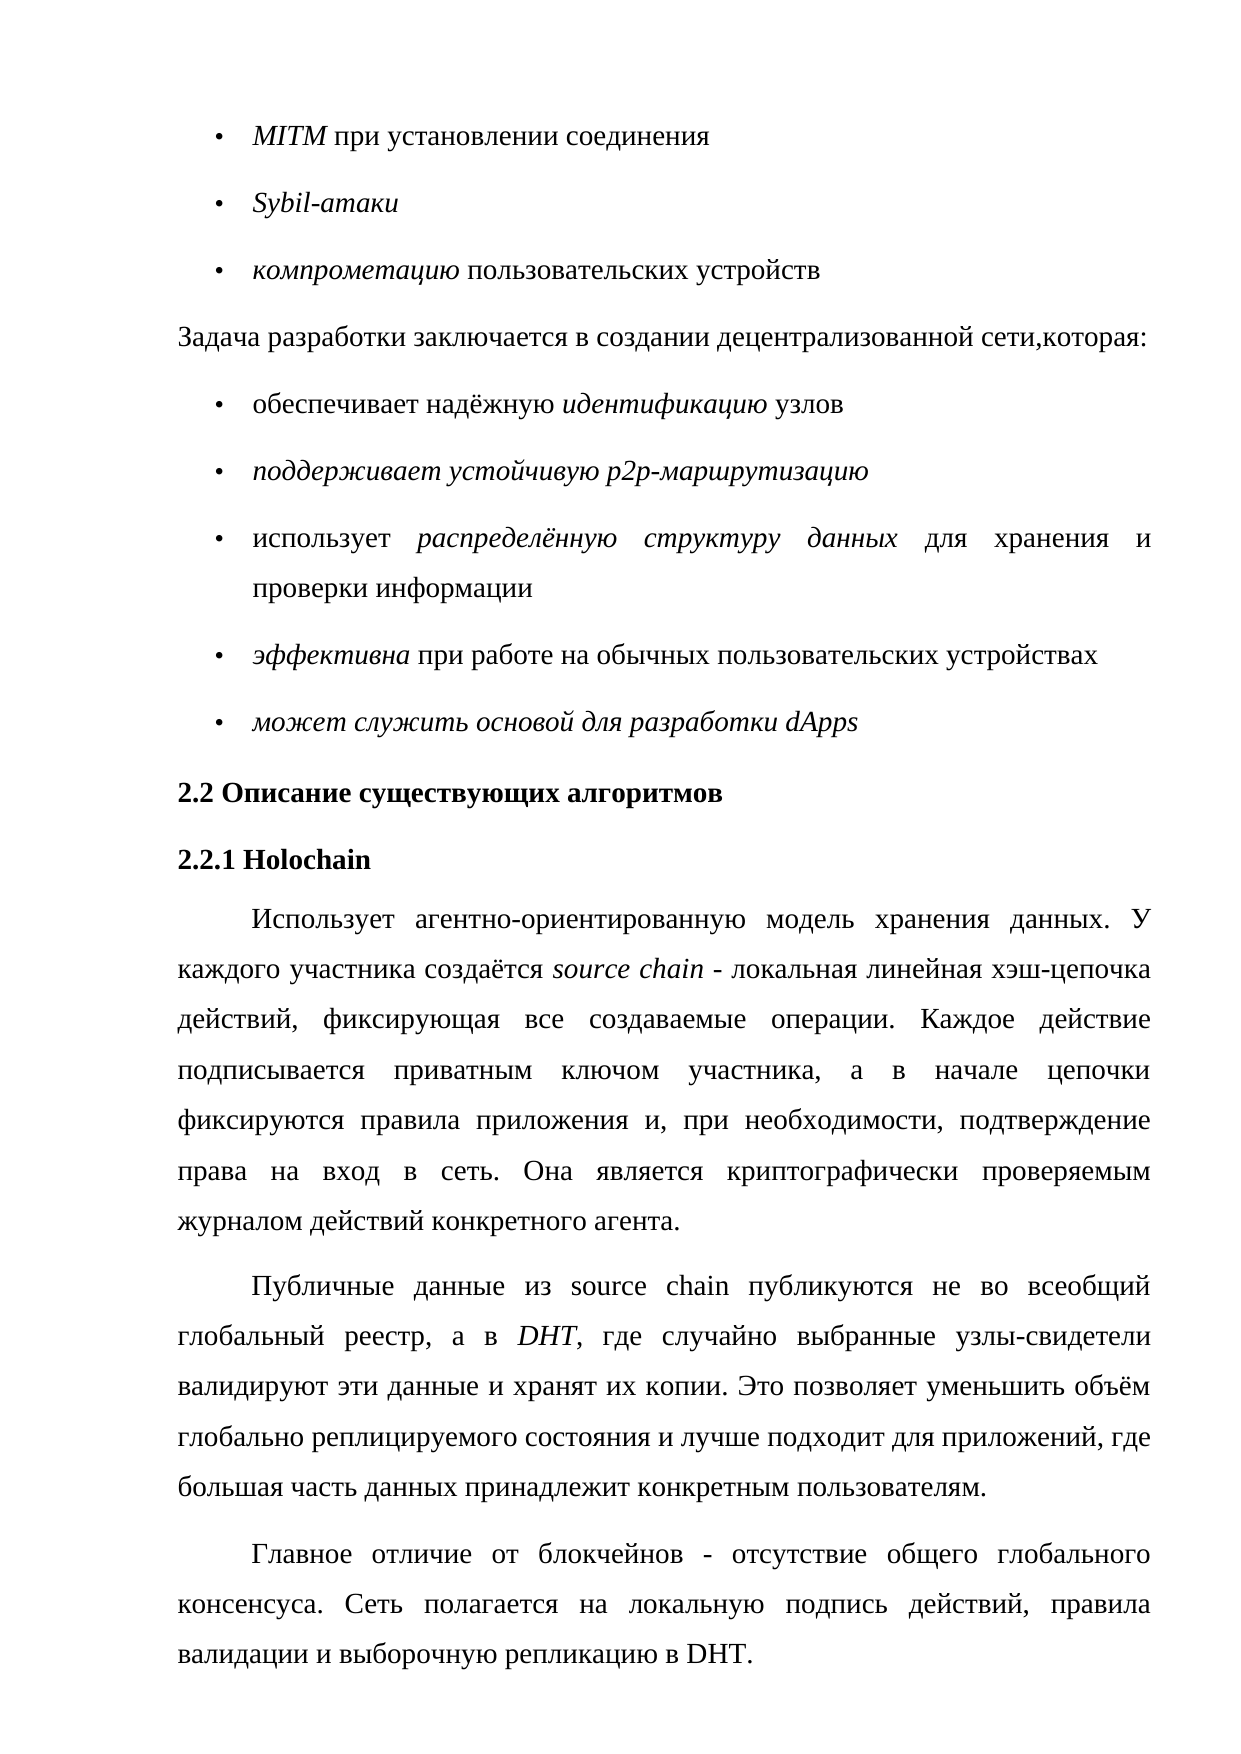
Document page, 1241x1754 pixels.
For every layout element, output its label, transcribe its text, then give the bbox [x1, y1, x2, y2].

list компрометацию пользовательских устройств [215, 252, 1152, 286]
text 2.2.1 Holochain [177, 842, 1152, 876]
text 2.2 Описание существующих алгоритмов [177, 775, 1152, 809]
text Публичные данные из source chain публикуются не во всеобщий глобальный реестр, а в DHT, где случайно выбранные узлы-свидетели валидируют эти данные и хранят их копии. Это позволяет уменьшить объём глобально реплицируемого состояния и лучше подходит для приложений, где большая часть данных принадлежит конкретным пользователям. [177, 1268, 1152, 1503]
list Sybil-атаки [215, 185, 1152, 219]
list эффективна при работе на обычных пользовательских устройствах [215, 637, 1152, 671]
list обеспечивает надёжную идентификацию узлов [215, 386, 1152, 419]
text Главное отличие от блокчейнов - отсутствие общего глобального консенсуса. Сеть полагается на локальную подпись действий, правила валидации и выборочную репликацию в DHT. [177, 1536, 1152, 1670]
text Использует агентно-ориентированную модель хранения данных. У каждого участника создаётся source chain - локальная линейная хэш-цепочка действий, фиксирующая все создаваемые операции. Каждое действие подписывается приватным ключом участника, а в начале цепочки фиксируются правила приложения и, при необходимости, подтверждение права на вход в сеть. Она является криптографически проверяемым журналом действий конкретного агента. [177, 901, 1152, 1236]
list использует распределённую структуру данных для хранения и проверки информации [215, 520, 1152, 604]
text Задача разработки заключается в создании децентрализованной сети,которая: [177, 319, 1152, 353]
list может служить основой для разработки dApps [215, 704, 1152, 738]
list MITM при установлении соединения [215, 118, 1152, 152]
list поддерживает устойчивую p2p-маршрутизацию [215, 453, 1152, 487]
